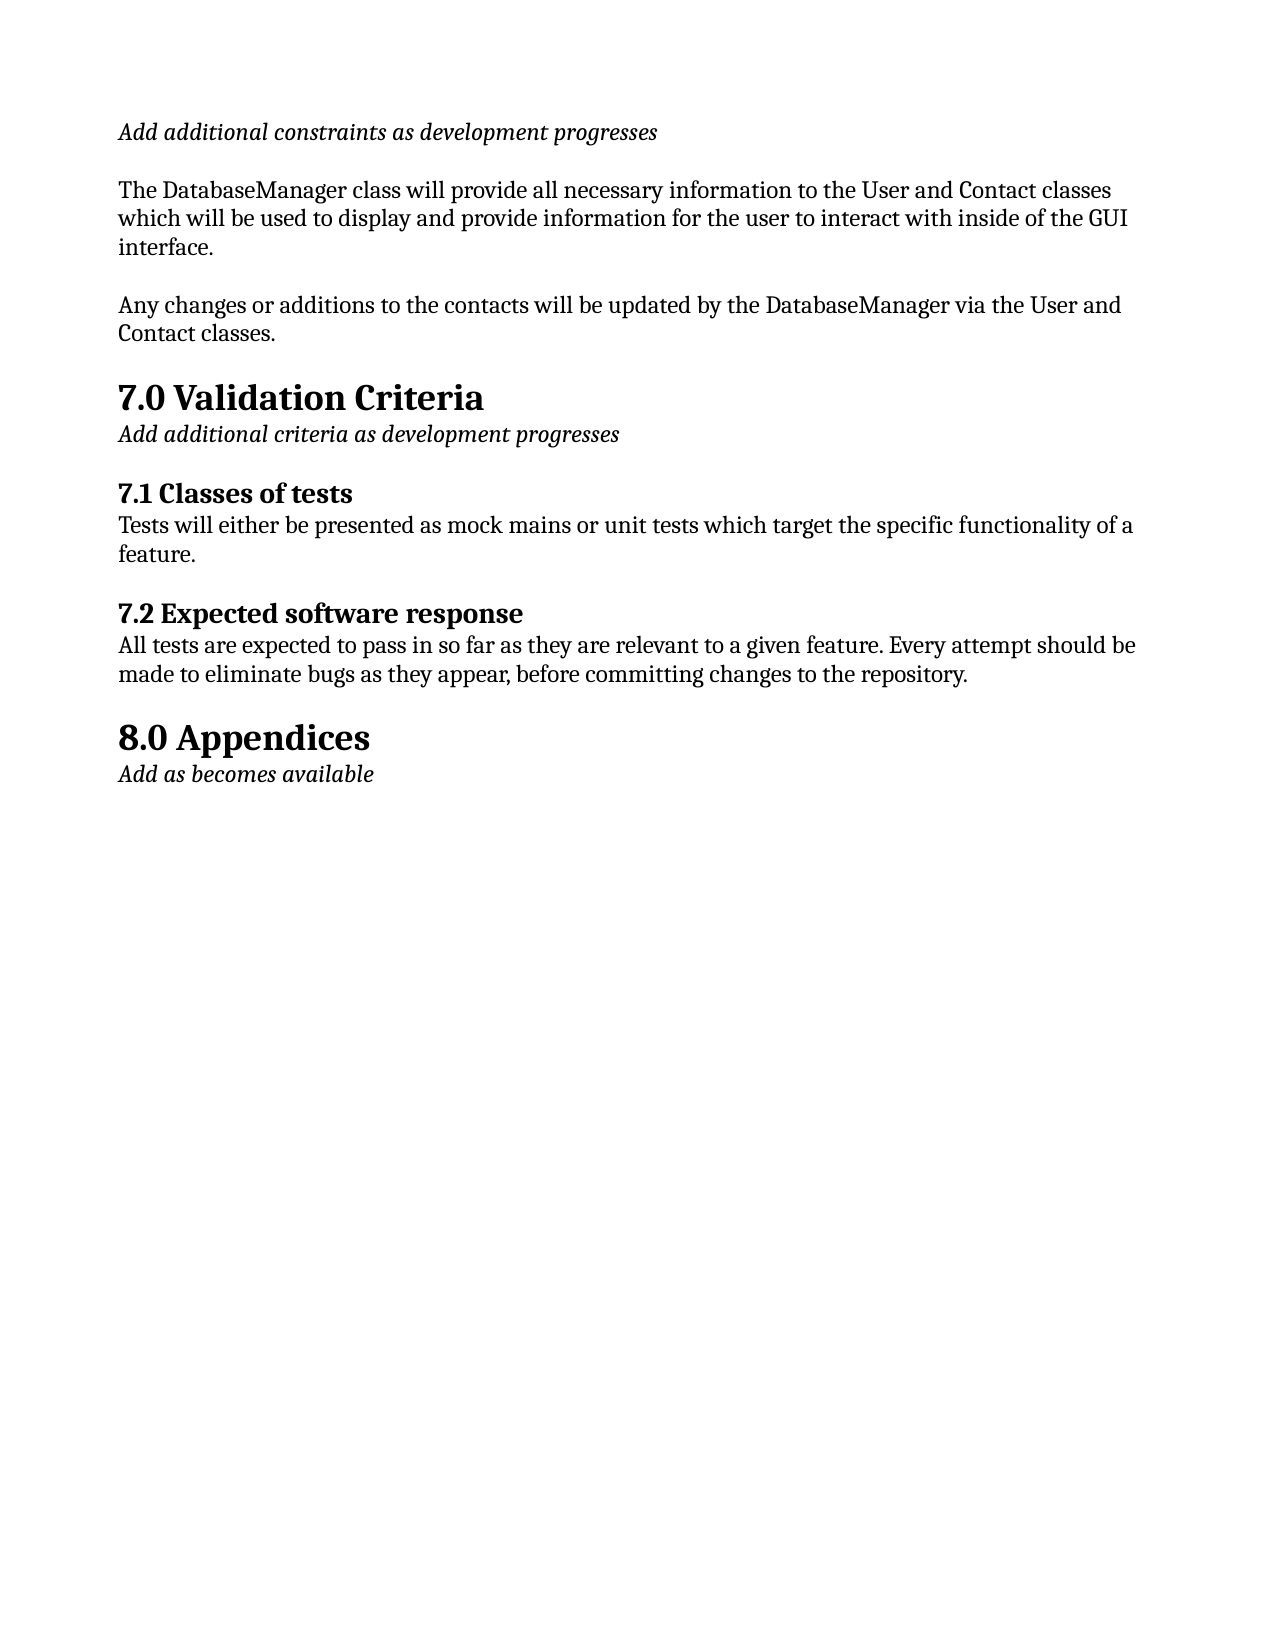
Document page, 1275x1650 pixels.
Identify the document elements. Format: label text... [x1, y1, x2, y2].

text 7.2 Expected software response [118, 597, 1157, 631]
text 7.1 Classes of tests [118, 477, 1157, 511]
text Tests will either be presented as mock mains or unit tests which target the specific functionality of a feature. [118, 511, 1157, 568]
text Add additional constraints as development progresses [118, 118, 1157, 147]
text Any changes or additions to the contacts will be updated by the DatabaseManager via the User and Contact classes. [118, 291, 1157, 348]
text Add as becomes available [118, 760, 1157, 789]
text All tests are expected to pass in so far as they are relevant to a given feature. Every attempt should be made to eliminate bugs as they appear, before committing changes to the repository. [118, 631, 1157, 688]
text 7.0 Validation Criteria [118, 377, 1157, 420]
text Add additional criteria as development progresses [118, 420, 1157, 449]
text The DatabaseManager class will provide all necessary information to the User and Contact classes which will be used to display and provide information for the user to interact with inside of the GUI interface. [118, 176, 1157, 262]
text 8.0 Appendices [118, 717, 1157, 760]
